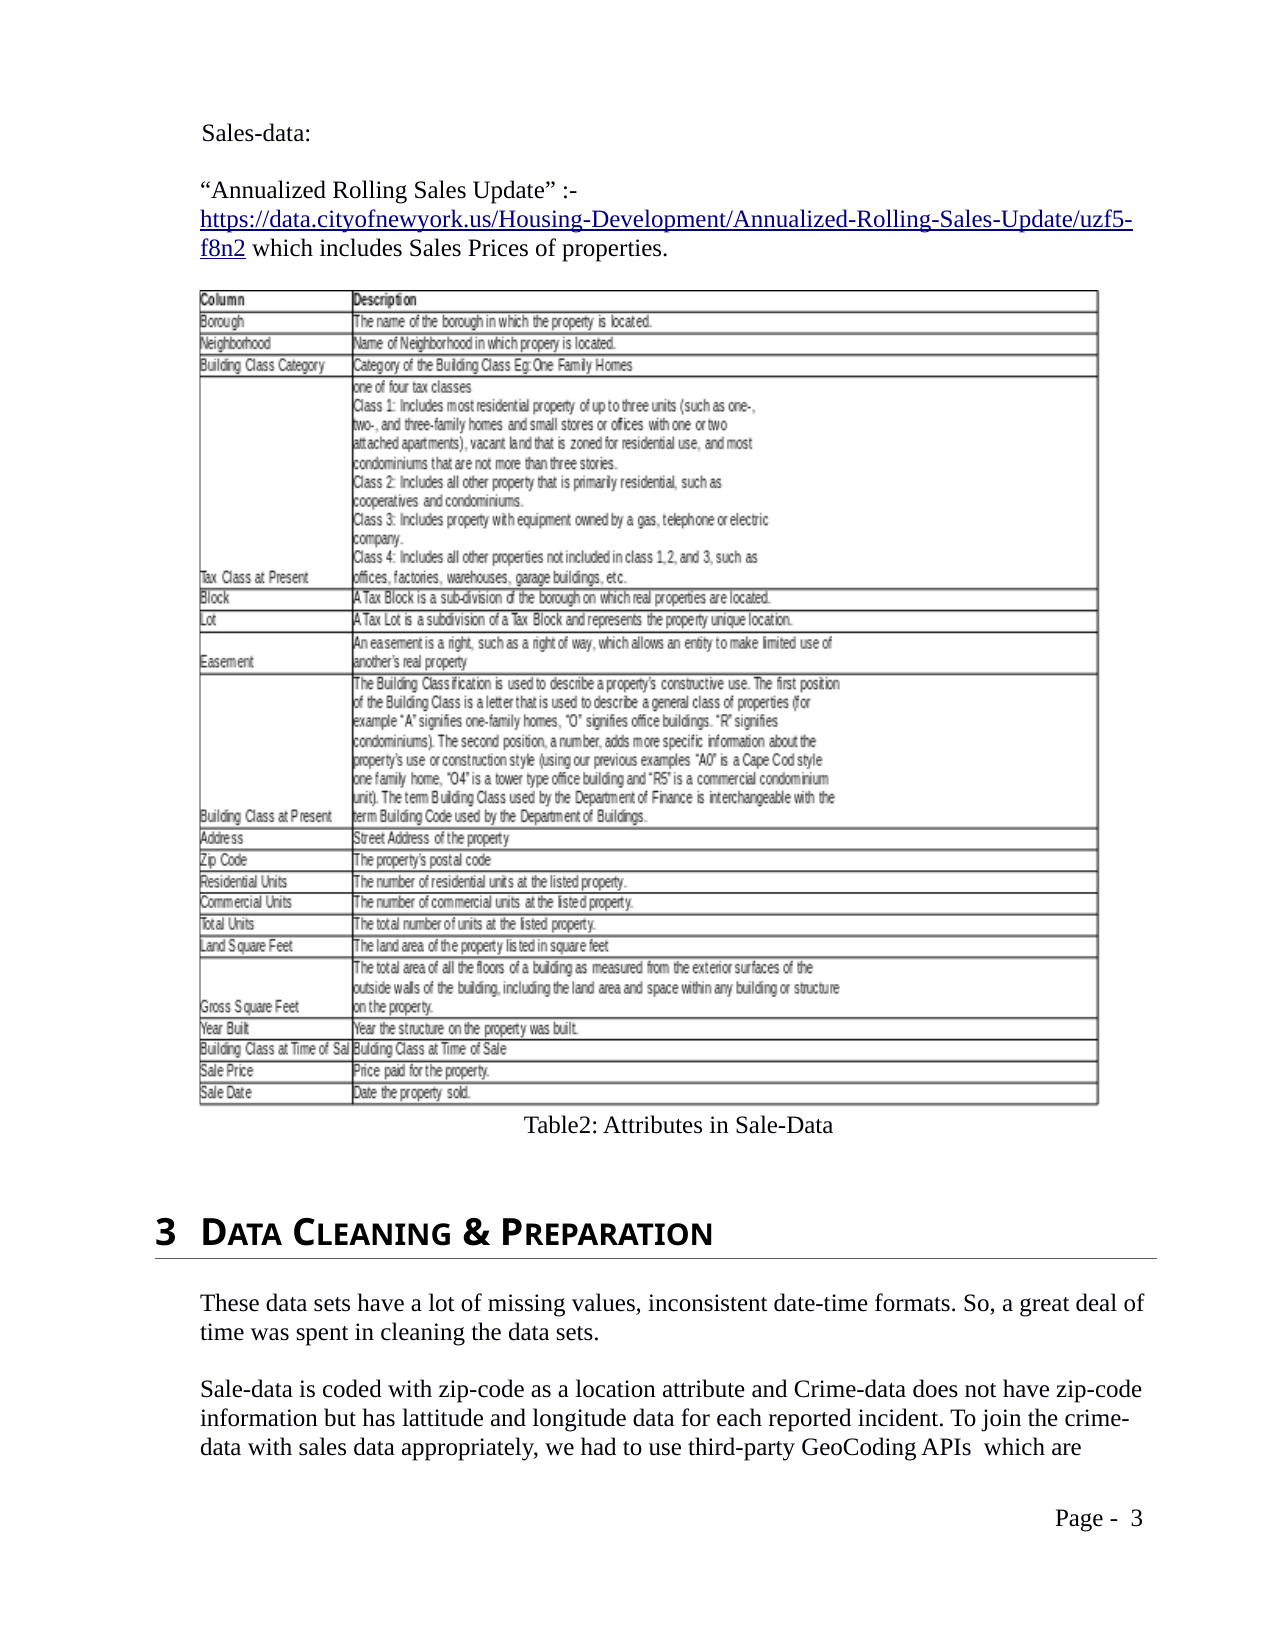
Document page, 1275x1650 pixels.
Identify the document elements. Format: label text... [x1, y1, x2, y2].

subtitle Data Cleaning & Preparation [155, 1205, 1157, 1258]
text Table2: Attributes in Sale-Data [200, 1110, 1157, 1139]
text These data sets have a lot of missing values, inconsistent date-time formats. So, a great deal of time was spent in cleaning the data sets. [200, 1288, 1157, 1346]
text “Annualized Rolling Sales Update” :- https://data.cityofnewyork.us/Housing-Development/Annualized-Rolling-Sales-Update/uzf5-f8n2 which includes Sales Prices of properties. [200, 176, 1157, 262]
text Sale-data is coded with zip-code as a location attribute and Crime-data does not have zip-code information but has lattitude and longitude data for each reported incident. To join the crime-data with sales data appropriately, we had to use third-party GeoCoding APIs which are [200, 1374, 1157, 1461]
text Sales-data: [201, 118, 1157, 147]
